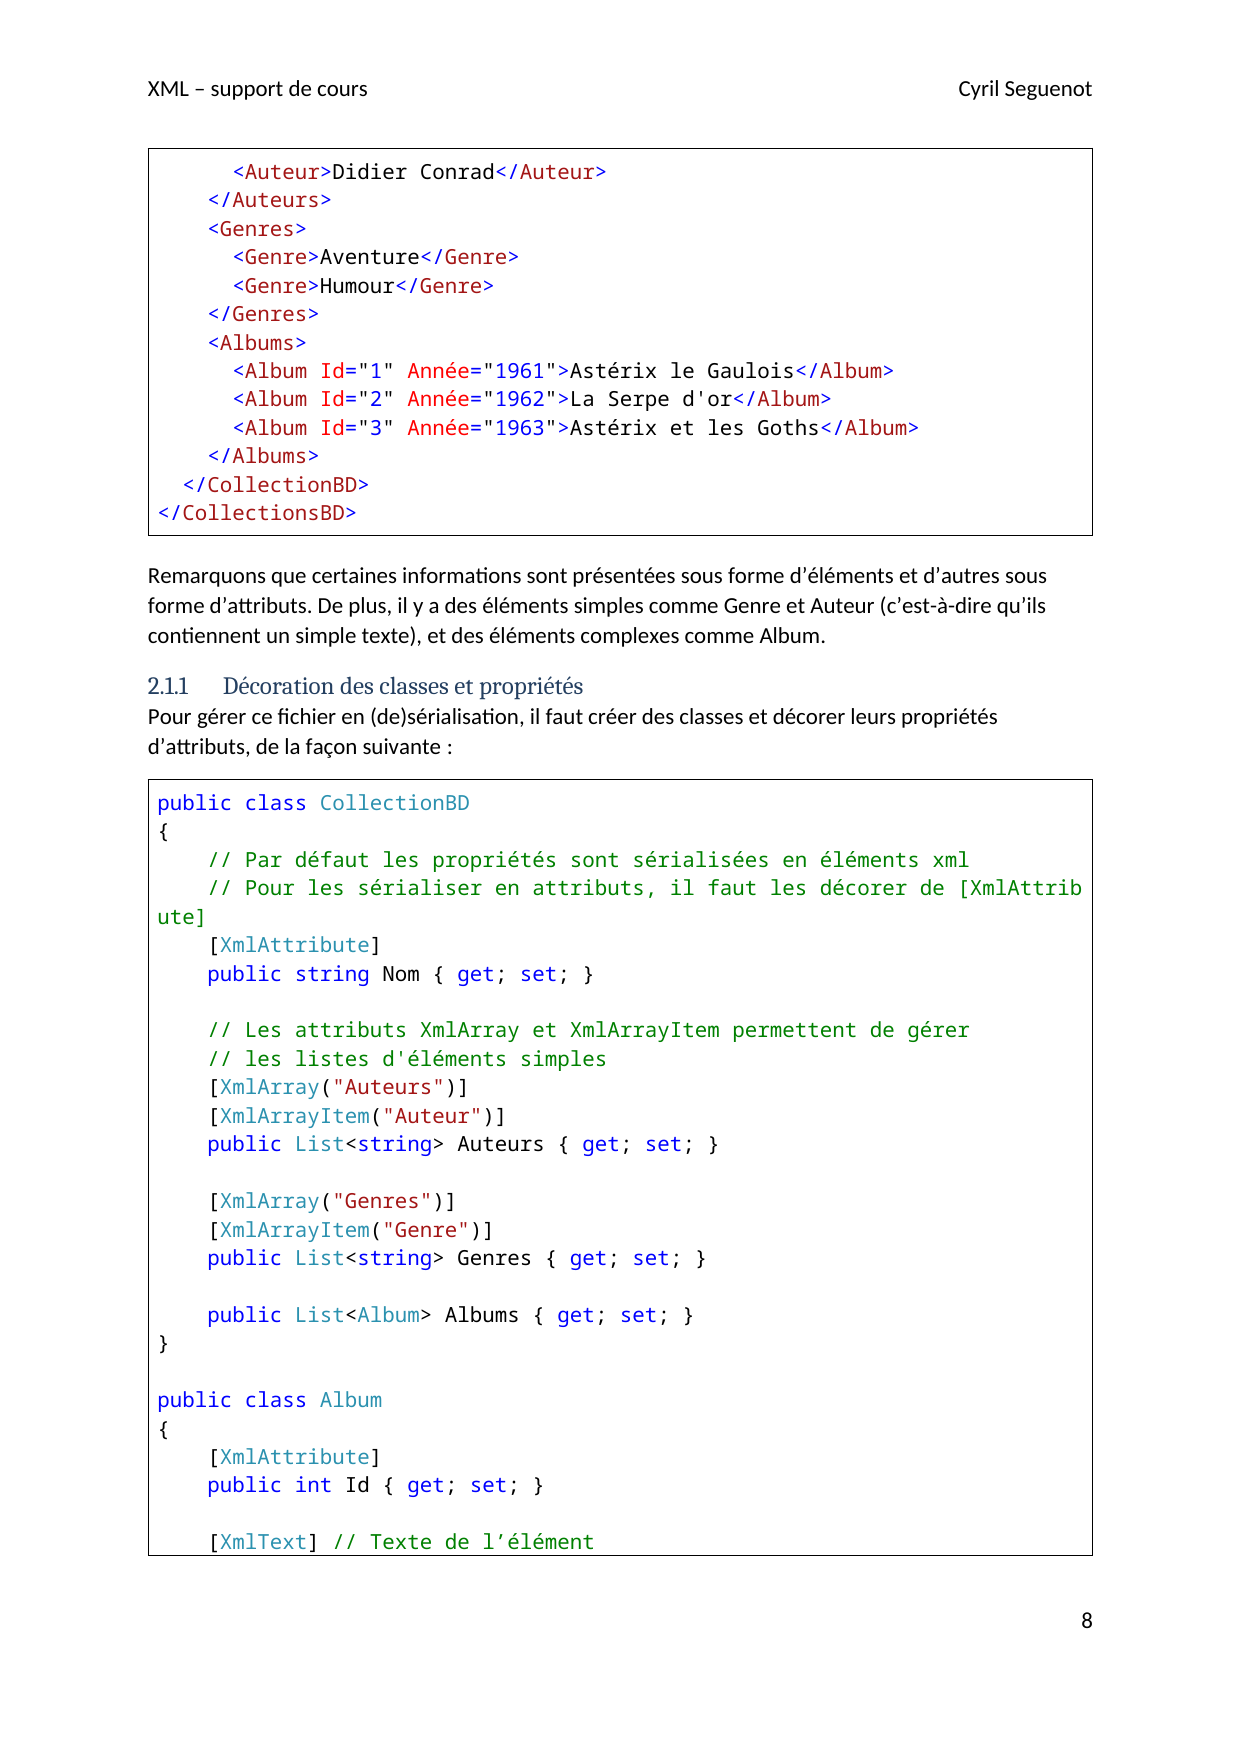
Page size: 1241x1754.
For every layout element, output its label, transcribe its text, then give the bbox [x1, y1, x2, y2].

text <Albums> [149, 318, 1092, 347]
text { [149, 1404, 1092, 1433]
text // Les attributs XmlArray et XmlArrayItem permettent de gérer [149, 1006, 1092, 1035]
text public List<Album> Albums { get; set; } [149, 1291, 1092, 1319]
text Pour gérer ce fichier en (de)sérialisation, il faut créer des classes et décorer leurs propriétés d’attributs, de la façon suivante : [148, 702, 1093, 760]
text // Par défaut les propriétés sont sérialisées en éléments xml [149, 836, 1092, 864]
text <Genre>Humour</Genre> [149, 261, 1092, 290]
text [XmlArray("Auteurs")] [149, 1063, 1092, 1092]
text </CollectionBD> [149, 460, 1092, 489]
text { [149, 807, 1092, 836]
text [XmlArray("Genres")] [149, 1177, 1092, 1205]
text </Genres> [149, 290, 1092, 318]
text // Pour les sérialiser en attributs, il faut les décorer de [XmlAttribute] [149, 864, 1092, 921]
text <Genre>Aventure</Genre> [149, 233, 1092, 261]
text <Auteur>Didier Conrad</Auteur> [149, 149, 1092, 176]
text </CollectionsBD> [149, 489, 1092, 535]
text <Album Id="3" Année="1963">Astérix et les Goths</Album> [149, 403, 1092, 432]
text [XmlArrayItem("Genre")] [149, 1205, 1092, 1234]
text public class CollectionBD [149, 780, 1092, 807]
text [XmlAttribute] [149, 1433, 1092, 1461]
text Remarquons que certaines informations sont présentées sous forme d’éléments et d’autres sous forme d’attributs. De plus, il y a des éléments simples comme Genre et Auteur (c’est-à-dire qu’ils contiennent un simple texte), et des éléments complexes comme Album. [148, 561, 1093, 649]
text // les listes d'éléments simples [149, 1035, 1092, 1063]
text [XmlText] // Texte de l’élément [149, 1518, 1092, 1555]
text [XmlAttribute] [149, 921, 1092, 949]
text <Album Id="1" Année="1961">Astérix le Gaulois</Album> [149, 347, 1092, 375]
text <Genres> [149, 204, 1092, 233]
subtitle Décoration des classes et propriétés [148, 672, 1093, 700]
text public int Id { get; set; } [149, 1461, 1092, 1518]
text <Album Id="2" Année="1962">La Serpe d'or</Album> [149, 375, 1092, 403]
text public string Nom { get; set; } [149, 949, 1092, 987]
text } [149, 1319, 1092, 1357]
text [XmlArrayItem("Auteur")] [149, 1092, 1092, 1120]
text public List<string> Auteurs { get; set; } [149, 1120, 1092, 1158]
text public List<string> Genres { get; set; } [149, 1234, 1092, 1272]
text public class Album [149, 1376, 1092, 1404]
text </Auteurs> [149, 176, 1092, 204]
text </Albums> [149, 432, 1092, 460]
